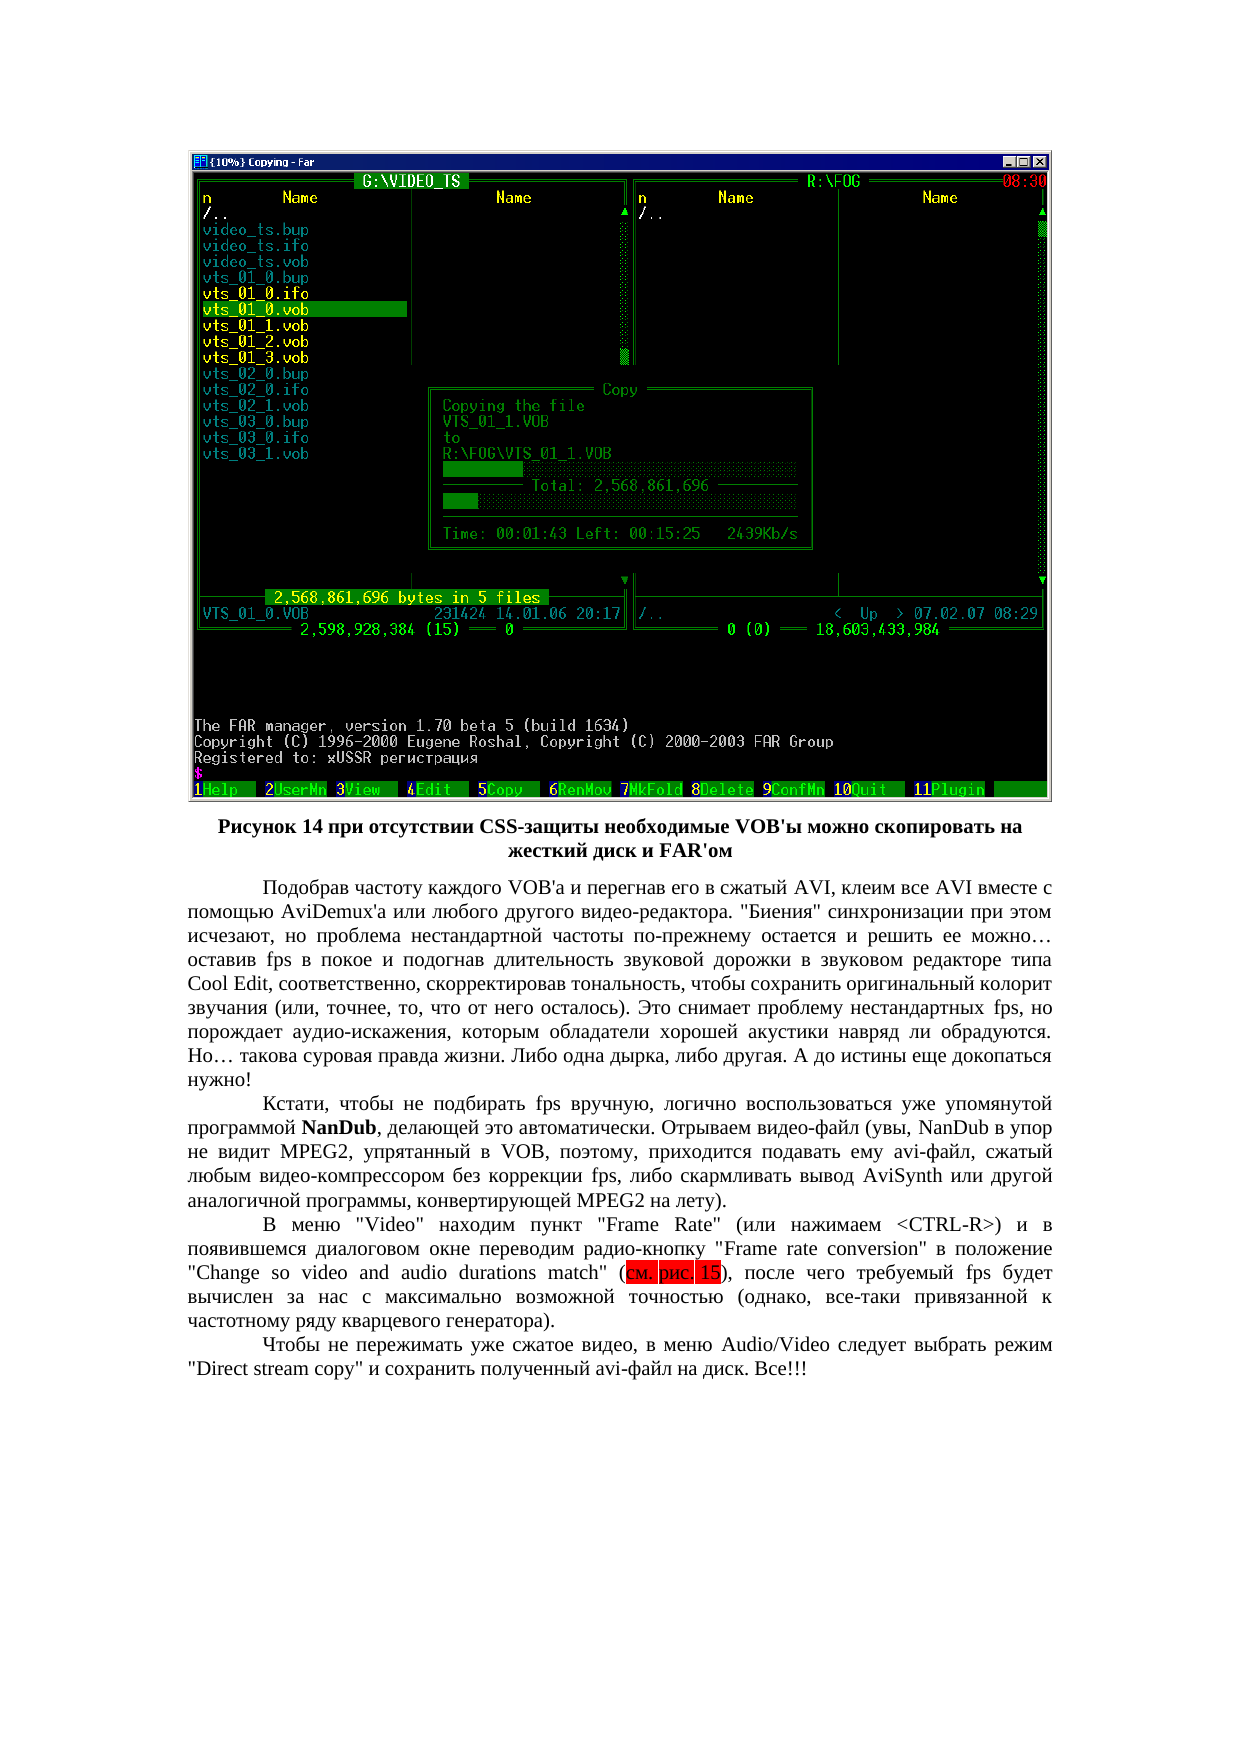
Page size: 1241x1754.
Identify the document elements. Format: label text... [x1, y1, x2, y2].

text Рисунок 14 при отсутствии CSS-защиты необходимые VOB'ы можно скопировать на жесткий диск и FAR'ом [187, 814, 1053, 862]
text Чтобы не пережимать уже сжатое видео, в меню Audio/Video следует выбрать режим "Direct stream copy" и сохранить полученный avi-файл на диск. Все!!! [187, 1332, 1053, 1380]
text В меню "Video" находим пункт "Frame Rate" (или нажимаем <CTRL-R>) и в появившемся диалоговом окне переводим радио-кнопку "Frame rate conversion" в положение "Change so video and audio durations match" (см. рис. 15), после чего требуемый fps будет вычислен за нас с максимально возможной точностью (однако, все-таки привязанной к частотному ряду кварцевого генератора). [187, 1212, 1053, 1332]
text Подобрав частоту каждого VOB'а и перегнав его в сжатый AVI, клеим все AVI вместе с помощью AviDemux'а или любого другого видео-редактора. "Биения" синхронизации при этом исчезают, но проблема нестандартной частоты по-прежнему остается и решить ее можно… оставив fps в покое и подогнав длительность звуковой дорожки в звуковом редакторе типа Cool Edit, соответственно, скорректировав тональность, чтобы сохранить оригинальный колорит звучания (или, точнее, то, что от него осталось). Это снимает проблему нестандартных fps, но порождает аудио-искажения, которым обладатели хорошей акустики навряд ли обрадуются. Но… такова суровая правда жизни. Либо одна дырка, либо другая. А до истины еще докопаться нужно! [187, 875, 1053, 1091]
picture [188, 150, 1052, 802]
text Кстати, чтобы не подбирать fps вручную, логично воспользоваться уже упомянутой программой NanDub, делающей это автоматически. Отрываем видео-файл (увы, NanDub в упор не видит MPEG2, упрятанный в VOB, поэтому, приходится подавать ему avi-файл, сжатый любым видео-компрессором без коррекции fps, либо скармливать вывод AviSynth или другой аналогичной программы, конвертирующей MPEG2 на лету). [187, 1091, 1053, 1212]
